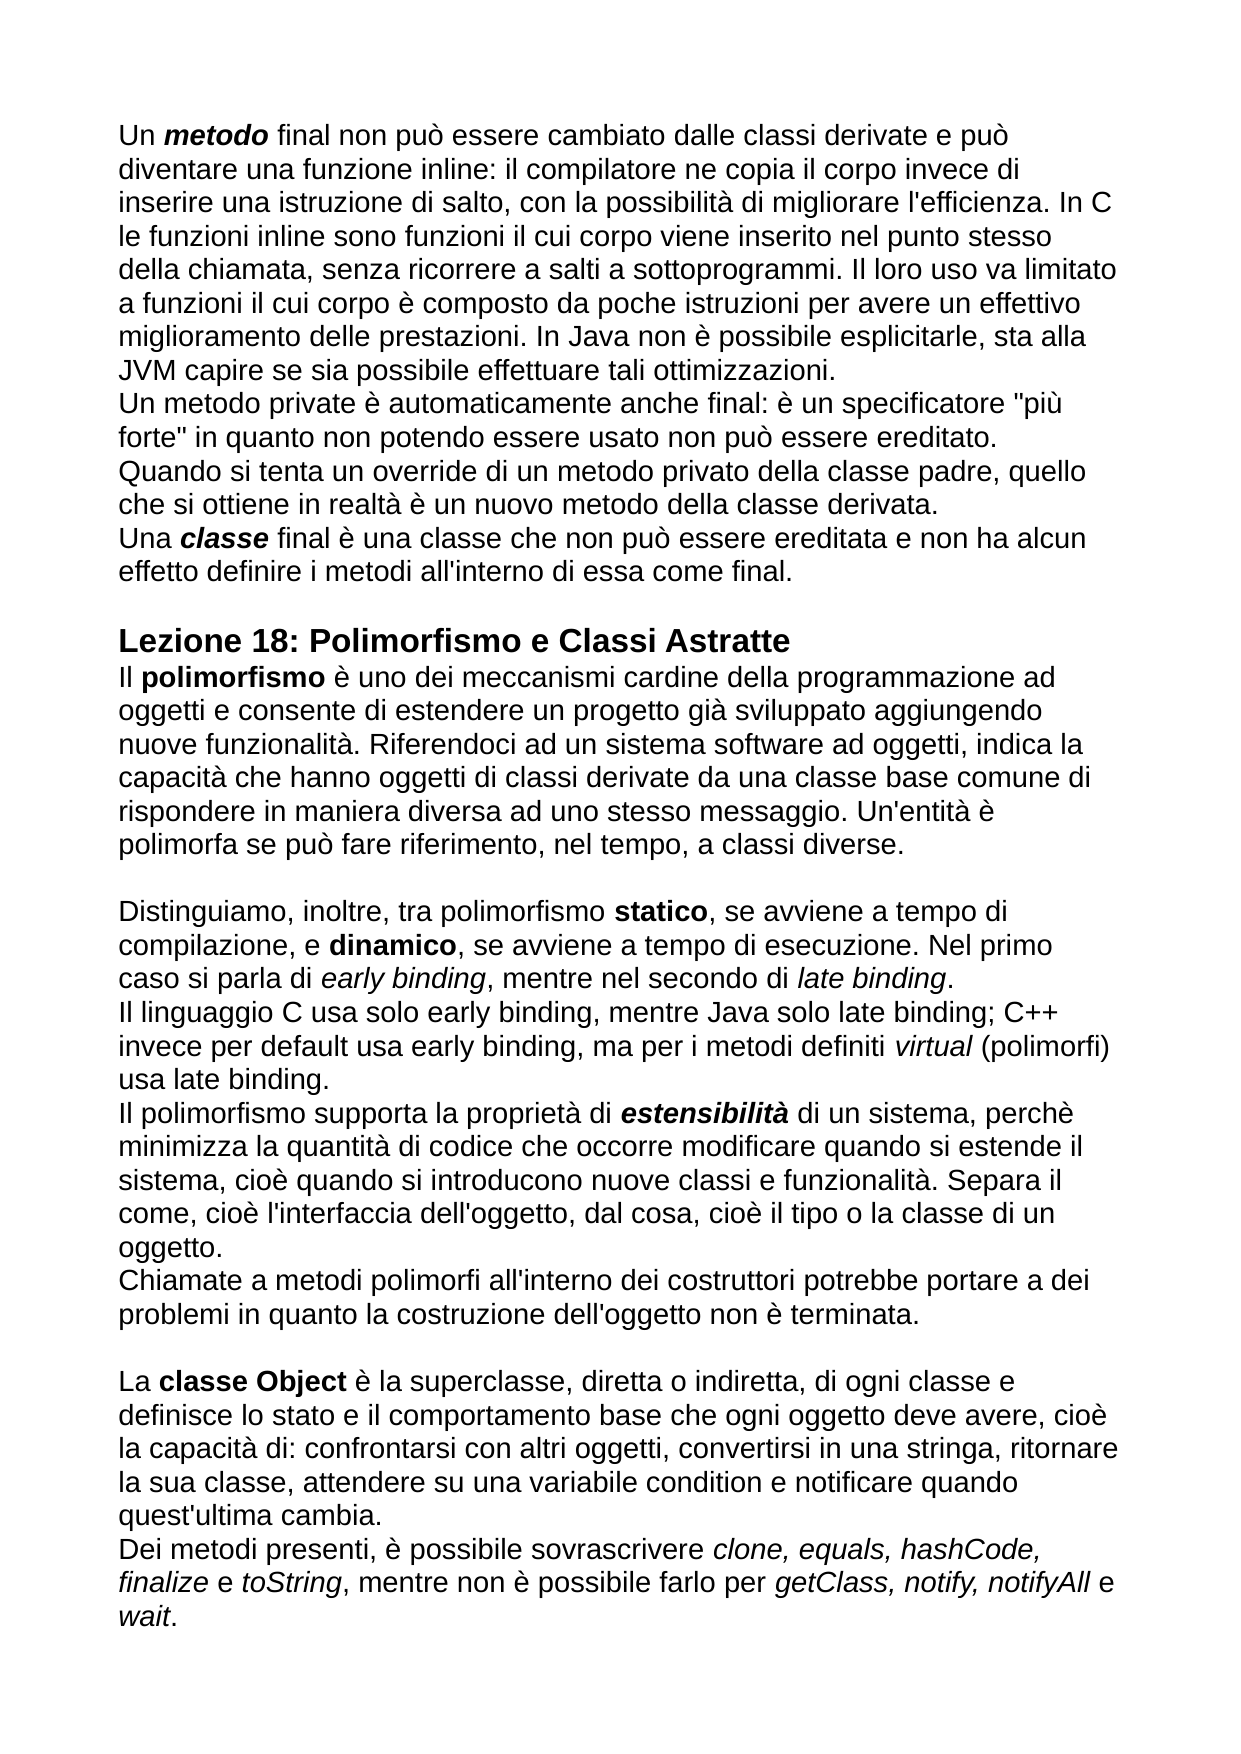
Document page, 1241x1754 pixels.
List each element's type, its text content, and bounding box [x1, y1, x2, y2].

text Un metodo private è automaticamente anche final: è un specificatore "più forte" in quanto non potendo essere usato non può essere ereditato. [118, 386, 1122, 453]
text Un metodo final non può essere cambiato dalle classi derivate e può diventare una funzione inline: il compilatore ne copia il corpo invece di inserire una istruzione di salto, con la possibilità di migliorare l'efficienza. In C le funzioni inline sono funzioni il cui corpo viene inserito nel punto stesso della chiamata, senza ricorrere a salti a sottoprogrammi. Il loro uso va limitato a funzioni il cui corpo è composto da poche istruzioni per avere un effettivo miglioramento delle prestazioni. In Java non è possibile esplicitarle, sta alla JVM capire se sia possibile effettuare tali ottimizzazioni. [118, 118, 1122, 386]
text Distinguiamo, inoltre, tra polimorfismo statico, se avviene a tempo di compilazione, e dinamico, se avviene a tempo di esecuzione. Nel primo caso si parla di early binding, mentre nel secondo di late binding. [118, 894, 1122, 995]
text Il polimorfismo è uno dei meccanismi cardine della programmazione ad oggetti e consente di estendere un progetto già sviluppato aggiungendo nuove funzionalità. Riferendoci ad un sistema software ad oggetti, indica la capacità che hanno oggetti di classi derivate da una classe base comune di rispondere in maniera diversa ad uno stesso messaggio. Un'entità è polimorfa se può fare riferimento, nel tempo, a classi diverse. [118, 660, 1122, 861]
text Una classe final è una classe che non può essere ereditata e non ha alcun effetto definire i metodi all'interno di essa come final. [118, 521, 1122, 588]
text Chiamate a metodi polimorfi all'interno dei costruttori potrebbe portare a dei problemi in quanto la costruzione dell'oggetto non è terminata. [118, 1263, 1122, 1331]
text Il polimorfismo supporta la proprietà di estensibilità di un sistema, perchè minimizza la quantità di codice che occorre modificare quando si estende il sistema, cioè quando si introducono nuove classi e funzionalità. Separa il come, cioè l'interfaccia dell'oggetto, dal cosa, cioè il tipo o la classe di un oggetto. [118, 1096, 1122, 1263]
text Dei metodi presenti, è possibile sovrascrivere clone, equals, hashCode, finalize e toString, mentre non è possibile farlo per getClass, notify, notifyAll e wait. [118, 1532, 1122, 1632]
text Il linguaggio C usa solo early binding, mentre Java solo late binding; C++ invece per default usa early binding, ma per i metodi definiti virtual (polimorfi) usa late binding. [118, 995, 1122, 1096]
text La classe Object è la superclasse, diretta o indiretta, di ogni classe e definisce lo stato e il comportamento base che ogni oggetto deve avere, cioè la capacità di: confrontarsi con altri oggetti, convertirsi in una stringa, ritornare la sua classe, attendere su una variabile condition e notificare quando quest'ultima cambia. [118, 1364, 1122, 1532]
text Quando si tenta un override di un metodo privato della classe padre, quello che si ottiene in realtà è un nuovo metodo della classe derivata. [118, 453, 1122, 521]
text Lezione 18: Polimorfismo e Classi Astratte [118, 621, 1122, 660]
